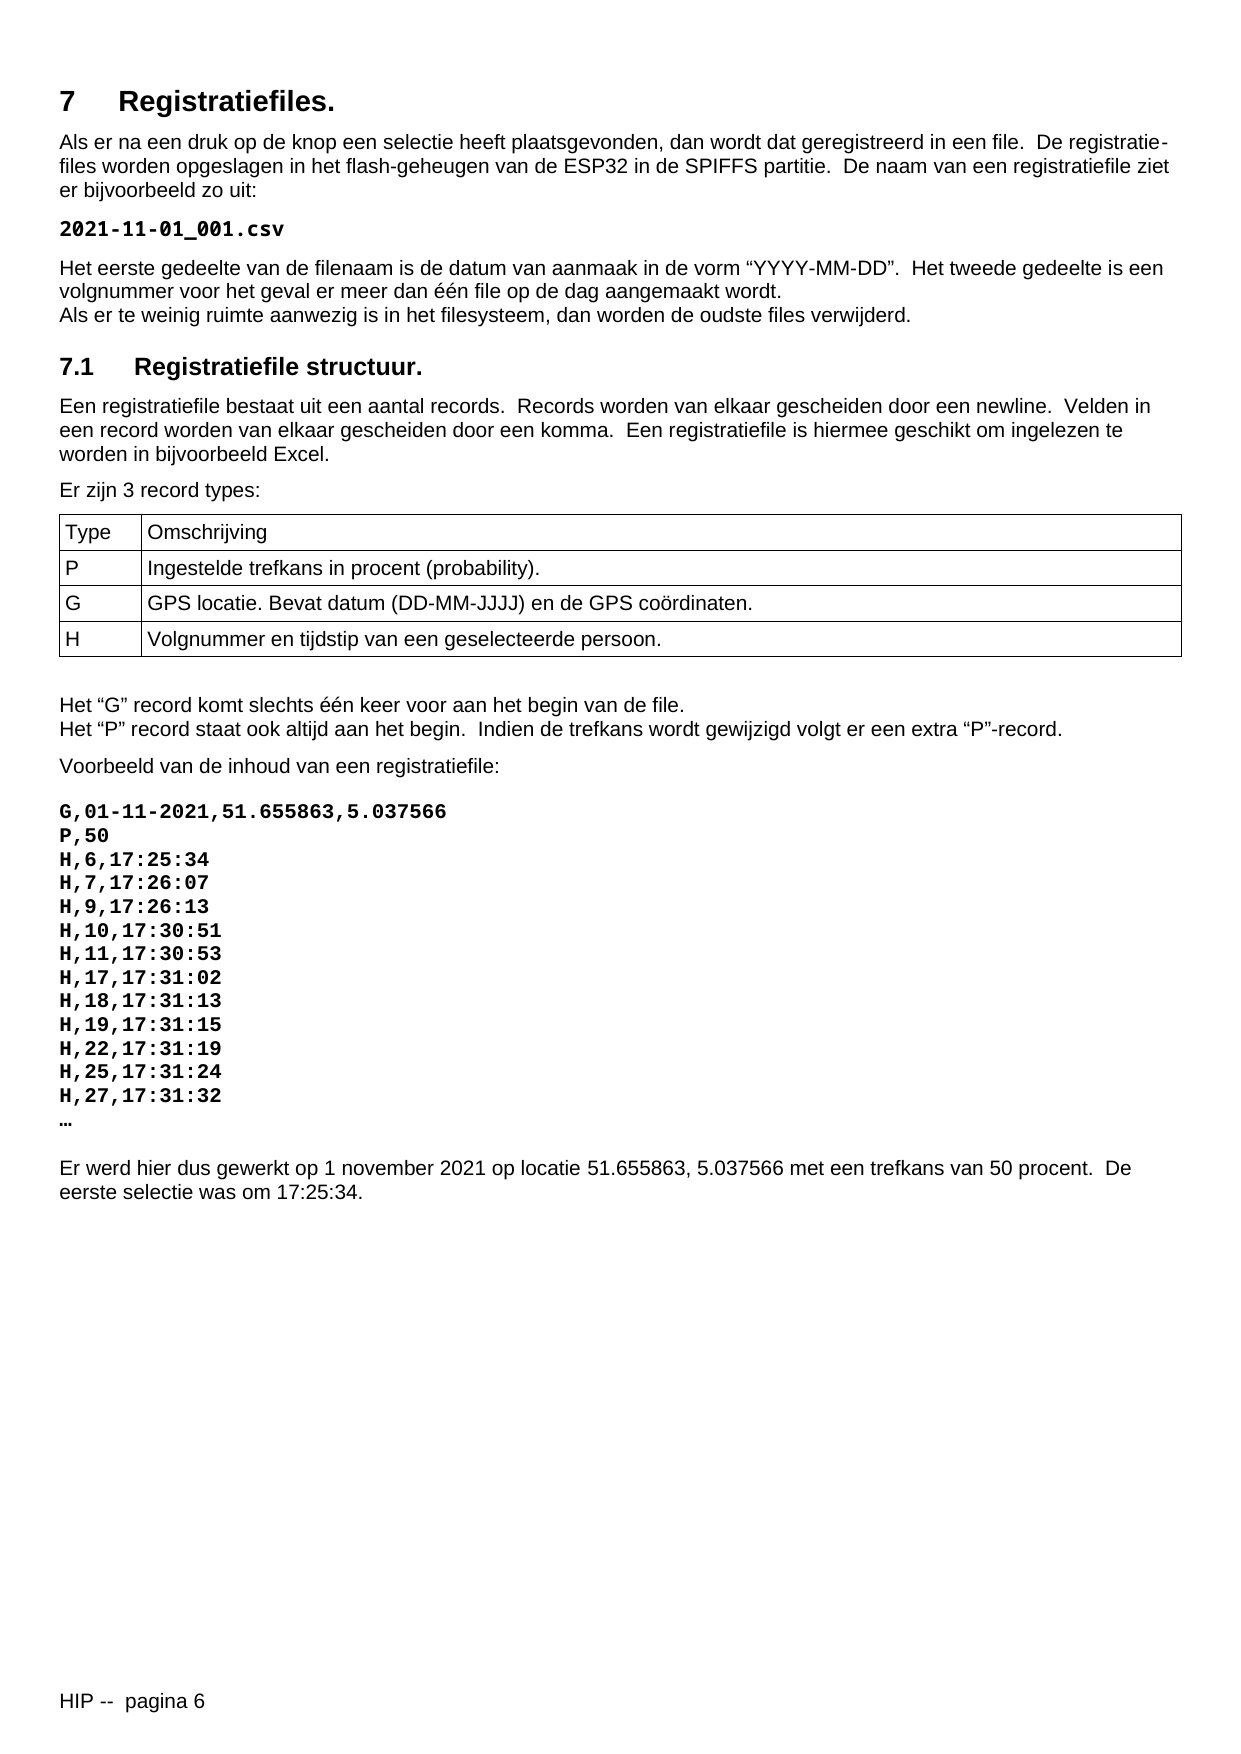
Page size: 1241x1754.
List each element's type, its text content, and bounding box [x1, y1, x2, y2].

text Het eerste gedeelte van de filenaam is de datum van aanmaak in de vorm “YYYY-MM-DD”. Het tweede gedeelte is een volgnummer voor het geval er meer dan één file op de dag aangemaakt wordt. Als er te weinig ruimte aanwezig is in het filesysteem, dan worden de oudste files verwijderd. [59, 255, 1181, 327]
text H,22,17:31:19 [59, 1038, 1181, 1061]
text H,9,17:26:13 [59, 896, 1181, 919]
text H,6,17:25:34 [59, 849, 1181, 872]
text H,10,17:30:51 [59, 919, 1181, 943]
text H,7,17:26:07 [59, 872, 1181, 896]
subtitle Registratiefiles. [59, 84, 1181, 118]
text H,19,17:31:15 [59, 1014, 1181, 1038]
table_cell Volgnummer en tijdstip van een geselecteerde persoon. [142, 622, 1181, 656]
table_cell G [60, 586, 141, 621]
text Er zijn 3 record types: [59, 478, 1181, 502]
table_cell GPS locatie. Bevat datum (DD-MM-JJJJ) en de GPS coördinaten. [142, 586, 1181, 621]
table_cell P [60, 551, 141, 585]
text H,25,17:31:24 [59, 1061, 1181, 1085]
text Voorbeeld van de inhoud van een registratiefile: [59, 753, 1181, 777]
table_header Omschrijving [142, 515, 1181, 550]
text H,17,17:31:02 [59, 967, 1181, 991]
text 2021-11-01_001.csv [59, 214, 1181, 243]
text Als er na een druk op de knop een selectie heeft plaatsgevonden, dan wordt dat geregistreerd in een file. De registratie­files worden opgeslagen in het flash-geheugen van de ESP32 in de SPIFFS partitie. De naam van een registratiefile ziet er bijvoorbeeld zo uit: [59, 130, 1181, 202]
text Er werd hier dus gewerkt op 1 november 2021 op locatie 51.655863, 5.037566 met een trefkans van 50 procent. De eerste selectie was om 17:25:34. [59, 1156, 1181, 1204]
table_header Type [60, 515, 141, 550]
text H,18,17:31:13 [59, 991, 1181, 1014]
text Het “G” record komt slechts één keer voor aan het begin van de file. Het “P” record staat ook altijd aan het begin. Indien de trefkans wordt gewijzigd volgt er een extra “P”-record. [59, 693, 1181, 741]
table_cell H [60, 622, 141, 656]
subtitle Registratiefile structuur. [59, 352, 1181, 381]
text H,27,17:31:32 [59, 1085, 1181, 1109]
text … [59, 1109, 1181, 1132]
text Een registratiefile bestaat uit een aantal records. Records worden van elkaar gescheiden door een newline. Velden in een record worden van elkaar gescheiden door een komma. Een registratiefile is hiermee geschikt om ingelezen te worden in bijvoorbeeld Excel. [59, 393, 1181, 465]
text P,50 [59, 825, 1181, 849]
text H,11,17:30:53 [59, 943, 1181, 967]
table_cell Ingestelde trefkans in procent (probability). [142, 551, 1181, 585]
text G,01-11-2021,51.655863,5.037566 [59, 801, 1181, 825]
